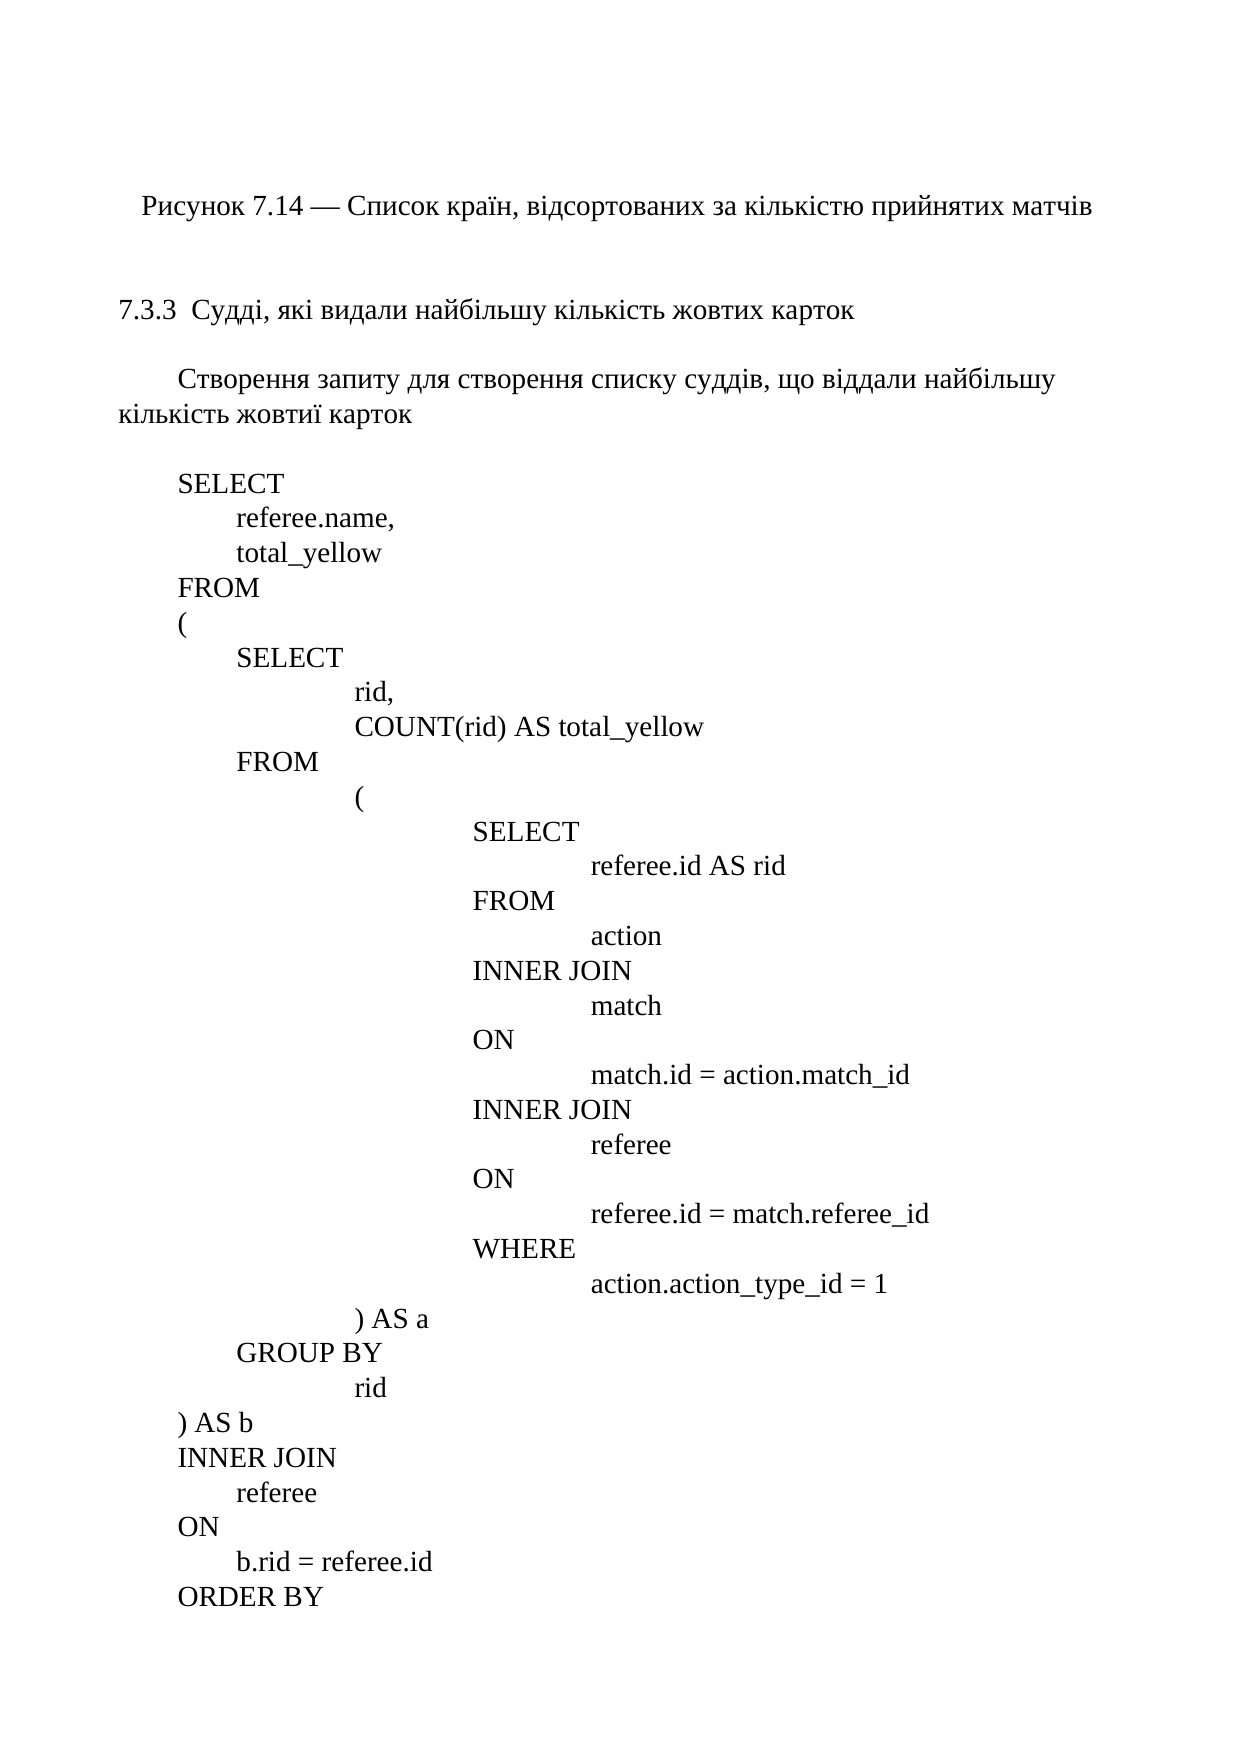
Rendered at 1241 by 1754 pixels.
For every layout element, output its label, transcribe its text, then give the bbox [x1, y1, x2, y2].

text Створення запиту для створення списку суддів, що віддали найбільшу кількість жовтиї карток [118, 362, 1116, 430]
text match.id = action.match_id [118, 1057, 1116, 1091]
text ) AS a [118, 1301, 1116, 1334]
text rid, [118, 674, 1116, 708]
text ( [118, 605, 1116, 638]
text FROM [118, 883, 1116, 917]
text referee.id = match.referee_id [118, 1196, 1116, 1230]
text referee.id AS rid [118, 848, 1116, 882]
text GROUP BY [118, 1336, 1116, 1369]
text match [118, 988, 1116, 1021]
text referee [118, 1475, 1116, 1508]
text SELECT [118, 466, 1116, 499]
text total_yellow [118, 535, 1116, 569]
text COUNT(rid) AS total_yellow [118, 709, 1116, 743]
text INNER JOIN [118, 1092, 1116, 1126]
text INNER JOIN [118, 953, 1116, 986]
text ) AS b [118, 1405, 1116, 1439]
text rid [118, 1370, 1116, 1404]
text ORDER BY [118, 1579, 1116, 1613]
text SELECT [118, 640, 1116, 673]
text ON [118, 1509, 1116, 1543]
text ( [118, 779, 1116, 812]
text FROM [118, 744, 1116, 778]
text action.action_type_id = 1 [118, 1266, 1116, 1299]
text Рисунок 7.14 — Список країн, відсортованих за кількістю прийнятих матчів [118, 188, 1116, 221]
text ON [118, 1022, 1116, 1056]
text FROM [118, 570, 1116, 604]
text b.rid = referee.id [118, 1544, 1116, 1578]
text INNER JOIN [118, 1440, 1116, 1473]
text WHERE [118, 1231, 1116, 1265]
text 7.3.3 Судді, які видали найбільшу кількість жовтих карток [118, 292, 1116, 326]
text SELECT [118, 814, 1116, 847]
text referee.name, [118, 501, 1116, 534]
text referee [118, 1127, 1116, 1160]
text ON [118, 1162, 1116, 1195]
text action [118, 918, 1116, 952]
